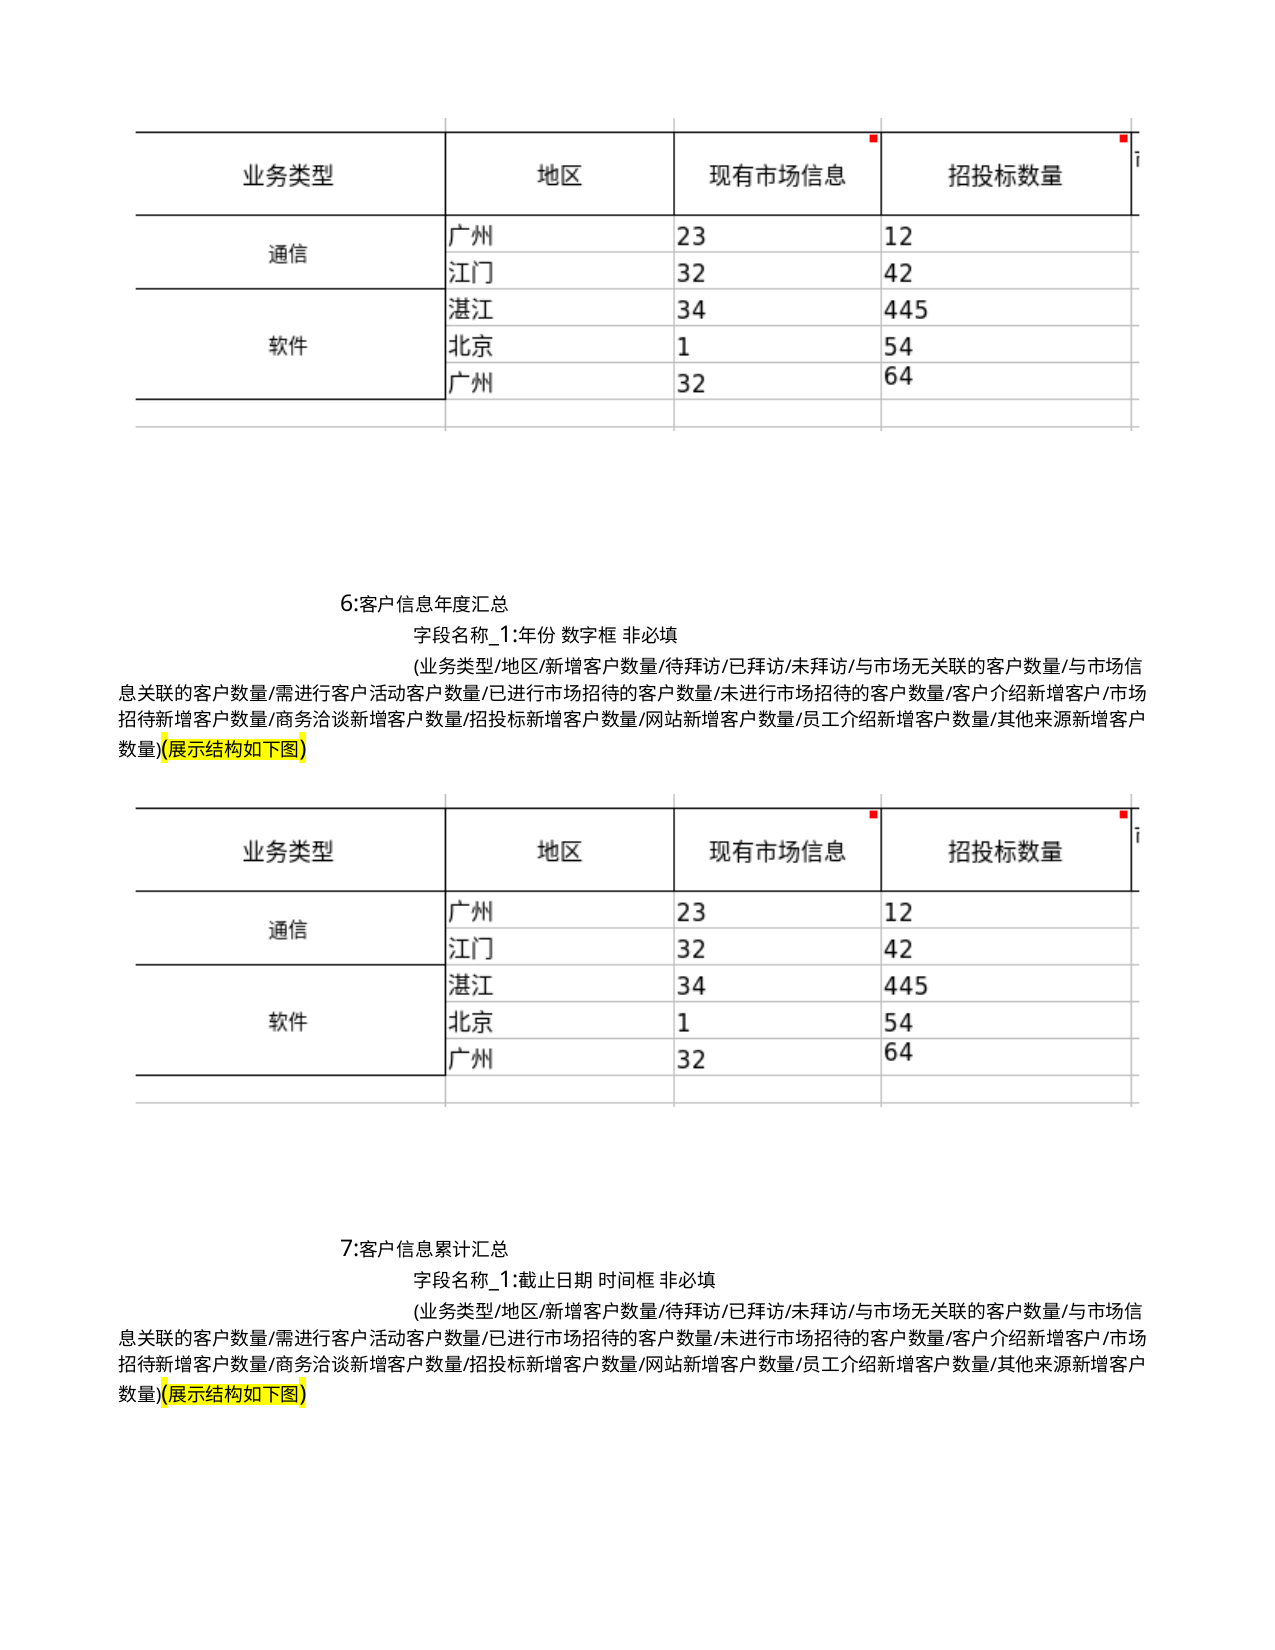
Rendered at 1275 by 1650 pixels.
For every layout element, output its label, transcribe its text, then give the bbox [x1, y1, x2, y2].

text 字段名称_1:年份 数字框 非必填 [118, 618, 1157, 649]
text 字段名称_1:截止日期 时间框 非必填 [118, 1263, 1157, 1294]
picture [135, 118, 1140, 431]
text (业务类型/地区/新增客户数量/待拜访/已拜访/未拜访/与市场无关联的客户数量/与市场信息关联的客户数量/需进行客户活动客户数量/已进行市场招待的客户数量/未进行市场招待的客户数量/客户介绍新增客户/市场招待新增客户数量/商务洽谈新增客户数量/招投标新增客户数量/网站新增客户数量/员工介绍新增客户数量/其他来源新增客户数量)(展示结构如下图) [118, 649, 1157, 763]
text 6:客户信息年度汇总 [118, 587, 1157, 618]
text (业务类型/地区/新增客户数量/待拜访/已拜访/未拜访/与市场无关联的客户数量/与市场信息关联的客户数量/需进行客户活动客户数量/已进行市场招待的客户数量/未进行市场招待的客户数量/客户介绍新增客户/市场招待新增客户数量/商务洽谈新增客户数量/招投标新增客户数量/网站新增客户数量/员工介绍新增客户数量/其他来源新增客户数量)(展示结构如下图) [118, 1294, 1157, 1408]
picture [135, 794, 1140, 1107]
text 7:客户信息累计汇总 [118, 1232, 1157, 1263]
